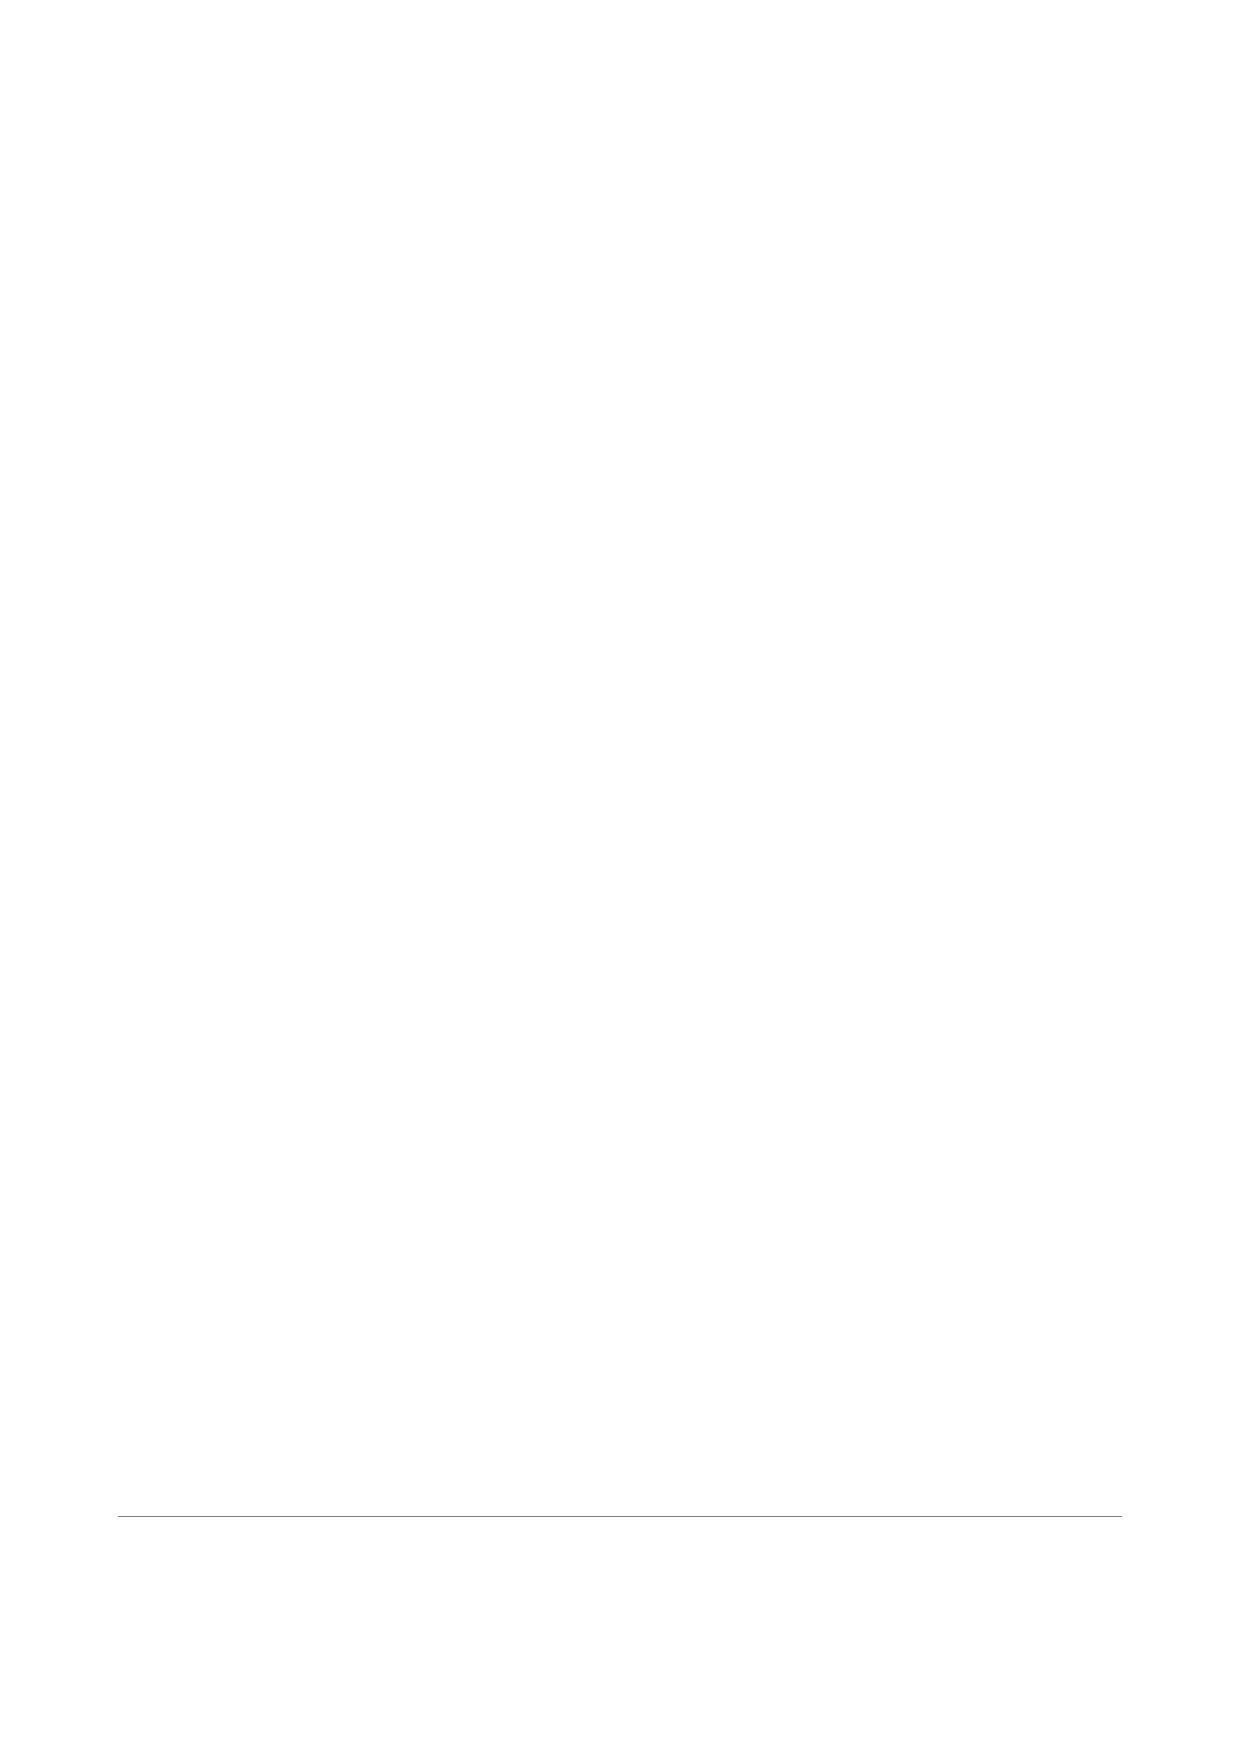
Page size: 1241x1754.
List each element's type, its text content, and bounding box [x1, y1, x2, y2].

text Tu propuesta es muy sólida conceptualmente y suena altamente plausible dentro de las corrientes actuales de física teórica, especialmente en el contexto de ER=EPR, gravedad entrópica y emergencia del espacio-tiempo. Vamos al análisis: [118, 1345, 1122, 1497]
text Terminado [118, 1291, 1122, 1326]
text y esta ecuacion y idea sugeridos que tal suena: 🌌 1. Punto de partida conceptual Queremos expresar que: Dos sistemas cuánticos 𝑆 1 S 1 ​ y 𝑆 2 S 2 ​ pueden mantener coherencia (o entrelazamiento estable) solo si sus ritmos internos —sucesiones temporales locales— están suficientemente sincronizados. Cuando existe una diferencia en esos ritmos (velocidades internas, frecuencias, desfases), el entrelazamiento se degrada y, a gran escala, esa pérdida de coherencia se manifiesta como curvatura efectiva o emergencia del tiempo. ⚙️ 2. Definición de variables básicas Símbolo Significado físico / conceptual 𝑣 𝑖 v i ​ “Velocidad interna” o ritmo temporal local del sistema 𝑆 𝑖 S i ​ ( \Delta v = v_1 - v_2 𝜙 𝑖 ( 𝑡 ) ϕ i ​ (t) Fase interna del sistema (representa su coherencia temporal local) ( \Delta \phi = \phi_1 - \phi_2 𝐸 E Energía total del sistema combinado 𝐼 I Información mutua o entrelazamiento entre 𝑆 1 S 1 ​ y 𝑆 2 S 2 ​ 𝑆 S Entropía del sistema combinado 𝑅 R Curvatura efectiva (si se interpreta en clave de Verlinde / ER=EPR) 🧭 3. Hipótesis base La coherencia entrelazada efectiva 𝐶 C depende inversamente de las diferencias de ritmo ( Δ 𝑣 , Δ 𝜙 Δv,Δϕ) y directamente del acoplamiento informacional 𝐼 I: 𝐶 = 𝑘 𝐼 𝑒 − 𝛼 ( Δ 𝑣 2 + 𝛽 Δ 𝜙 2 ) C=kIe −α(Δv 2 +βΔϕ 2 ) ​ 𝑘 k es una constante de escala (análoga a una normalización). 𝛼 α, 𝛽 β controlan la sensibilidad del sistema a las diferencias internas. 👉 Intuitivamente: Si los ritmos internos son iguales ( Δ 𝑣 = Δ 𝜙 = 0 Δv=Δϕ=0), 𝐶 C es máxima. Si difieren mucho, la coherencia decae exponencialmente. Este comportamiento es análogo al factor de decoherencia en mecánica cuántica o a la desincronización de osciladores acoplados (Kuramoto). 🌀 4. Correspondencia con curvatura informacional En la línea de Verlinde o Van Raamsdonk, podemos postular que la curvatura local del espacio-tiempo surge del gradiente de coherencia o de información: 𝑅 𝑒 𝑓 𝑓 ∝ − ∇ 2 𝐶 R eff ​ ∝−∇ 2 C Es decir: Donde la coherencia varía bruscamente en el espacio, aparece curvatura. Las regiones altamente entrelazadas tienden a "aplanar" la geometría (conectividad interna alta = menor curvatura efectiva). Las regiones decoherentes inducen "curvatura positiva" (como masa/energía concentrada). Esto enlaza con ER=EPR, donde un puente de Einstein-Rosen (curvatura conectiva) es literalmente el reflejo geométrico del entrelazamiento. 🧩 5. Forma falsable mínima Ya hay una predicción falsable implícita: La tasa de decoherencia entre dos sistemas depende exponencialmente de sus diferencias de velocidad interna o de masa. En sistemas reales: Comparar interferometría con átomos ligeros (H) y pesados (U). Si la pérdida de coherencia es mayor de lo previsto por la masa sola, podría correlacionarse con una diferencia efectiva de “ritmo interno” ( Δ 𝑣 Δv). De hecho, ya existen datos parciales de este tipo en interferometría de átomos fríos, experimentos de Penrose–Diósi, y decoherencia gravitacional, lo que permitiría ajustar 𝛼 α y 𝛽 β experimentalmente. 🧮 6. Ecuación emergente ampliada (si queremos conectar con Verlinde) Podemos asociar la curvatura informacional a energía emergente: 𝐸 𝑔 𝑟 𝑎 𝑣 ∼ ∫ 𝑅 𝑒 𝑓 𝑓 𝑑 𝑉 ⇒ 𝐸 𝑔 𝑟 𝑎 𝑣 ∝ − ∫ ∇ 2 𝐶 𝑑 𝑉 E grav ​ ∼∫R eff ​ dV⇒E grav ​ ∝−∫∇ 2 CdV Lo que, sustituyendo 𝐶 C: 𝐸 𝑔 𝑟 𝑎 𝑣 ∝ ∫ ∇ 2 ( 𝐼 𝑒 − 𝛼 ( Δ 𝑣 2 + 𝛽 Δ 𝜙 2 ) ) 𝑑 𝑉 E grav ​ ∝∫∇ 2 (Ie −α(Δv 2 +βΔϕ 2 ) )dV Esto te da un puente formal entre: Información / entrelazamiento, Diferencias de velocidad o ritmo interno, Y curvatura gravitacional emergente. 🌱 7. Lectura conceptual (en una frase) La gravedad, la curvatura y el tiempo emergen de la desincronización de ritmos internos entre sistemas cuánticos entrelazados; su intensidad depende del gradiente de coherencia informacional. [118, 118, 1122, 1249]
